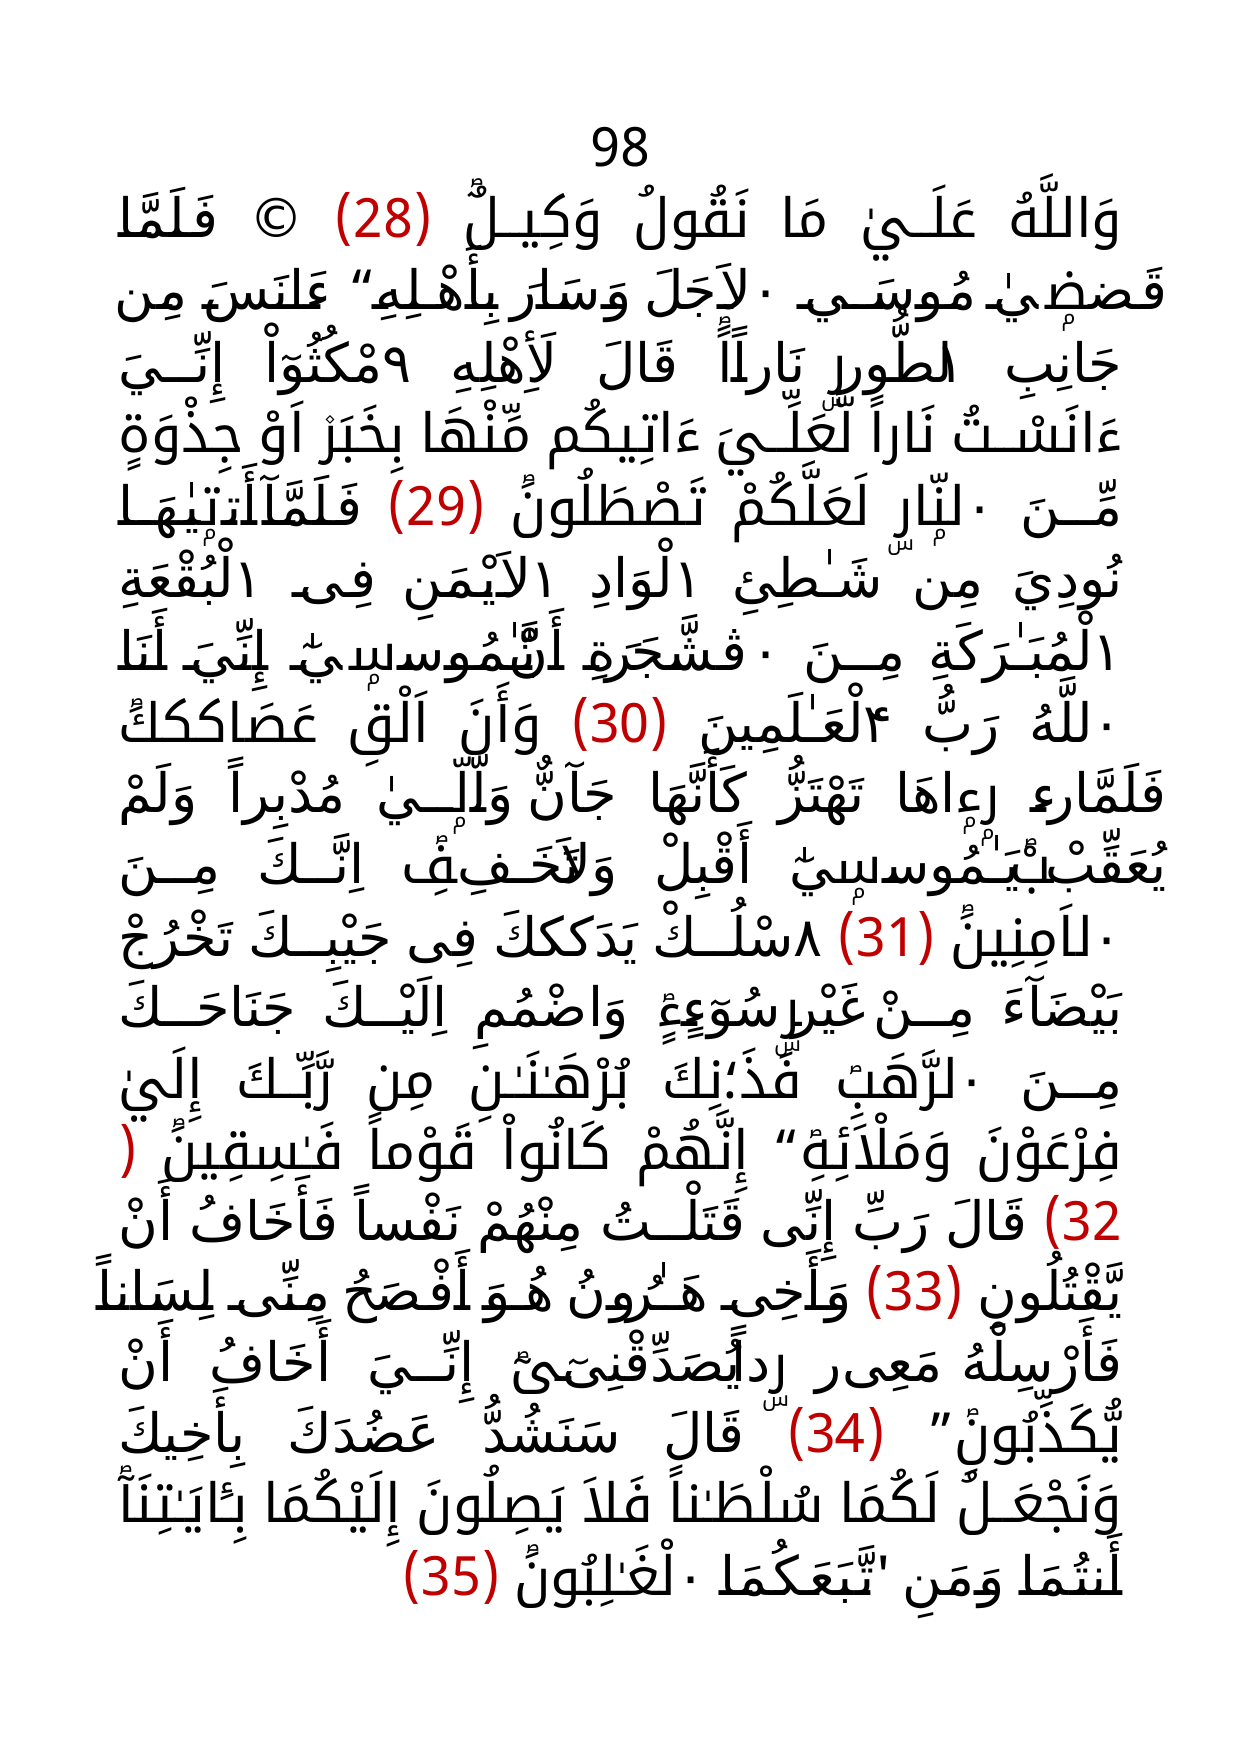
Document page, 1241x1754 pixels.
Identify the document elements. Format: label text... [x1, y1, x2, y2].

text 98 [118, 118, 1122, 189]
text وَاللَّهُ عَلَــيٰ مَا نَقُولُ وَكِيــلٌؐ (28) © فَلَمَّا قَضۭيٰ مُوسَــي ۰لاَجَلَ وَسَارَ بِأَهْلِهِ“ ءَانَسَ مِن جَانِبِ ۱لطُّورۣ نَاراًؐ قَالَ لَأِهْلِهِ ۹مْكُثُوٓاْ إِنِّــيَ ءَانَسْــتُ نَاراً لَّعَلِّــيَ ءَاتِيكُم مِّنْهَا بِخَبَر۫ اَوْ جِذْوَةٍ مِّــنَ ۰لنّۭارۣ لَعَلَّكُمْ تَصْطَلُونَؐ (29) فَلَمَّآ أَتۭيٰهَا نُودِيَ مِن شَـٰطِئِ ۱لْوَادِ ۱لاَيْمَنِ فِى ۱لْبُقْعَةِ ۱لْمُبَـٰرَكَةِ مِــنَ ۰ڤشَّجَرَةِ أَنْ يَّـٰمُوسۭيٰٓ إِنِّيَ أَنَا ۰للَّهُ رَبُّ ۴لْعَـٰلَمِينَ (30) وَأَنَ اَلْقِ عَصَاكككَؐ فَلَمَّا رۭءۭاهَا تَهْتَزُّ كَأَنَّهَا جَآنٌّ وَلّۭــيٰ مُدْبِراً وَلَمْ يُعَقِّبْؐ يَـٰمُوسۭيٰٓ أَقْبِلْ وَلاَ تَخَـفِؐ اِنَّــكَ مِــنَ ۰لاَمِنِينَؐ (31) ۸سْلُــكْ يَدَكككَ فِى جَيْبِــكَ تَخْرُجْ بَيْضَآءَ مِــنْ غَيْرۣ سُوٓءٍؐ وَاضْمُمِ اِلَيْــكَ جَنَاحَــكَ مِــنَ ۰لرَّهَبِؐ فَذَ؛نِكَ بُرْهَـٰنَـٰـنِ مِن رَّبِّــكَ إِلَيٰ فِرْعَوْنَ وَمَلْاَئِهِؐ“ إِنَّهُمْ كَانُواْ قَوْماً فَـٰسِقِينَؐ (32) قَالَ رَبِّ إِنِّى قَتَلْــتُ مِنْهُمْ نَفْساً فَأَخَافُ أَنْ يَّقْتُلُونِ (33) وَأَخِى هَـٰرُونُ هُوَ أَفْصَحُ مِنِّى لِسَاناً فَأَرْسِلْهُ مَعِى رۣداً يُصَدِّقْنِىٓؐ إِنِّــيَ أَخَافُ أَنْ يُّكَذِّبُونِؐ” (34) قَالَ سَنَشُدُّ عَضُدَكَ بِأَخِيكَ وَنَجْعَــلُ لَكُمَا سُلْطَـٰناً فَلاَ يَصِلُونَ إِلَيْكُمَا بِـَٔايَـٰتِنَآؐ أَنتُمَا وَمَنِ 'تَّبَعَكُمَا ۰لْغَـٰلِبُونَؐ (35) [118, 189, 1122, 1617]
